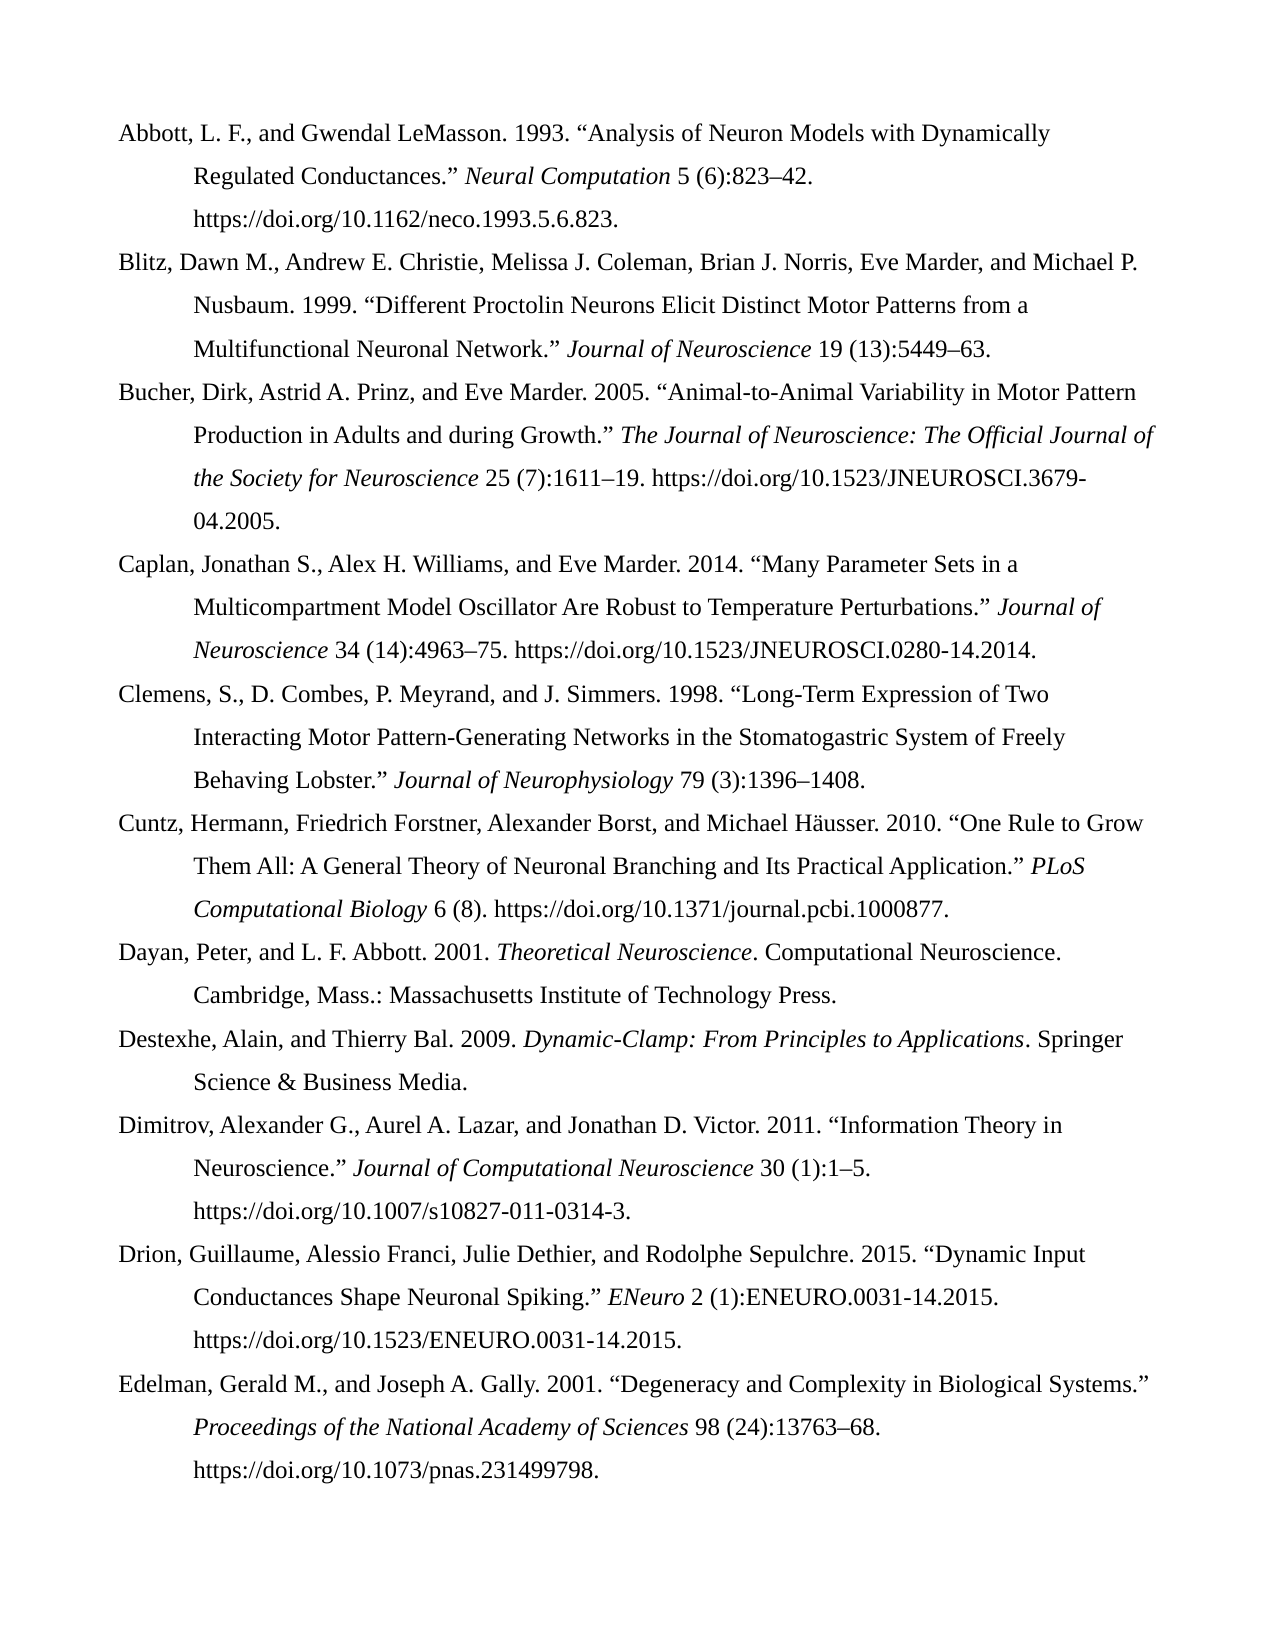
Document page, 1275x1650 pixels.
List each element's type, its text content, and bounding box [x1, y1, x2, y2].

text Caplan, Jonathan S., Alex H. Williams, and Eve Marder. 2014. “Many Parameter Sets in a Multicompartment Model Oscillator Are Robust to Temperature Perturbations.” Journal of Neuroscience 34 (14):4963–75. https://doi.org/10.1523/JNEUROSCI.0280-14.2014. [118, 549, 1157, 664]
text Destexhe, Alain, and Thierry Bal. 2009. Dynamic-Clamp: From Principles to Applications. Springer Science & Business Media. [118, 1024, 1157, 1096]
text Blitz, Dawn M., Andrew E. Christie, Melissa J. Coleman, Brian J. Norris, Eve Marder, and Michael P. Nusbaum. 1999. “Different Proctolin Neurons Elicit Distinct Motor Patterns from a Multifunctional Neuronal Network.” Journal of Neuroscience 19 (13):5449–63. [118, 247, 1157, 362]
text Cuntz, Hermann, Friedrich Forstner, Alexander Borst, and Michael Häusser. 2010. “One Rule to Grow Them All: A General Theory of Neuronal Branching and Its Practical Application.” PLoS Computational Biology 6 (8). https://doi.org/10.1371/journal.pcbi.1000877. [118, 808, 1157, 923]
text Edelman, Gerald M., and Joseph A. Gally. 2001. “Degeneracy and Complexity in Biological Systems.” Proceedings of the National Academy of Sciences 98 (24):13763–68. https://doi.org/10.1073/pnas.231499798. [118, 1369, 1157, 1484]
text Clemens, S., D. Combes, P. Meyrand, and J. Simmers. 1998. “Long-Term Expression of Two Interacting Motor Pattern-Generating Networks in the Stomatogastric System of Freely Behaving Lobster.” Journal of Neurophysiology 79 (3):1396–1408. [118, 679, 1157, 794]
text Bucher, Dirk, Astrid A. Prinz, and Eve Marder. 2005. “Animal-to-Animal Variability in Motor Pattern Production in Adults and during Growth.” The Journal of Neuroscience: The Official Journal of the Society for Neuroscience 25 (7):1611–19. https://doi.org/10.1523/JNEUROSCI.3679-04.2005. [118, 377, 1157, 535]
text Dayan, Peter, and L. F. Abbott. 2001. Theoretical Neuroscience. Computational Neuroscience. Cambridge, Mass.: Massachusetts Institute of Technology Press. [118, 937, 1157, 1009]
text Abbott, L. F., and Gwendal LeMasson. 1993. “Analysis of Neuron Models with Dynamically Regulated Conductances.” Neural Computation 5 (6):823–42. https://doi.org/10.1162/neco.1993.5.6.823. [118, 118, 1157, 233]
text Drion, Guillaume, Alessio Franci, Julie Dethier, and Rodolphe Sepulchre. 2015. “Dynamic Input Conductances Shape Neuronal Spiking.” ENeuro 2 (1):ENEURO.0031-14.2015. https://doi.org/10.1523/ENEURO.0031-14.2015. [118, 1239, 1157, 1354]
text Dimitrov, Alexander G., Aurel A. Lazar, and Jonathan D. Victor. 2011. “Information Theory in Neuroscience.” Journal of Computational Neuroscience 30 (1):1–5. https://doi.org/10.1007/s10827-011-0314-3. [118, 1110, 1157, 1225]
